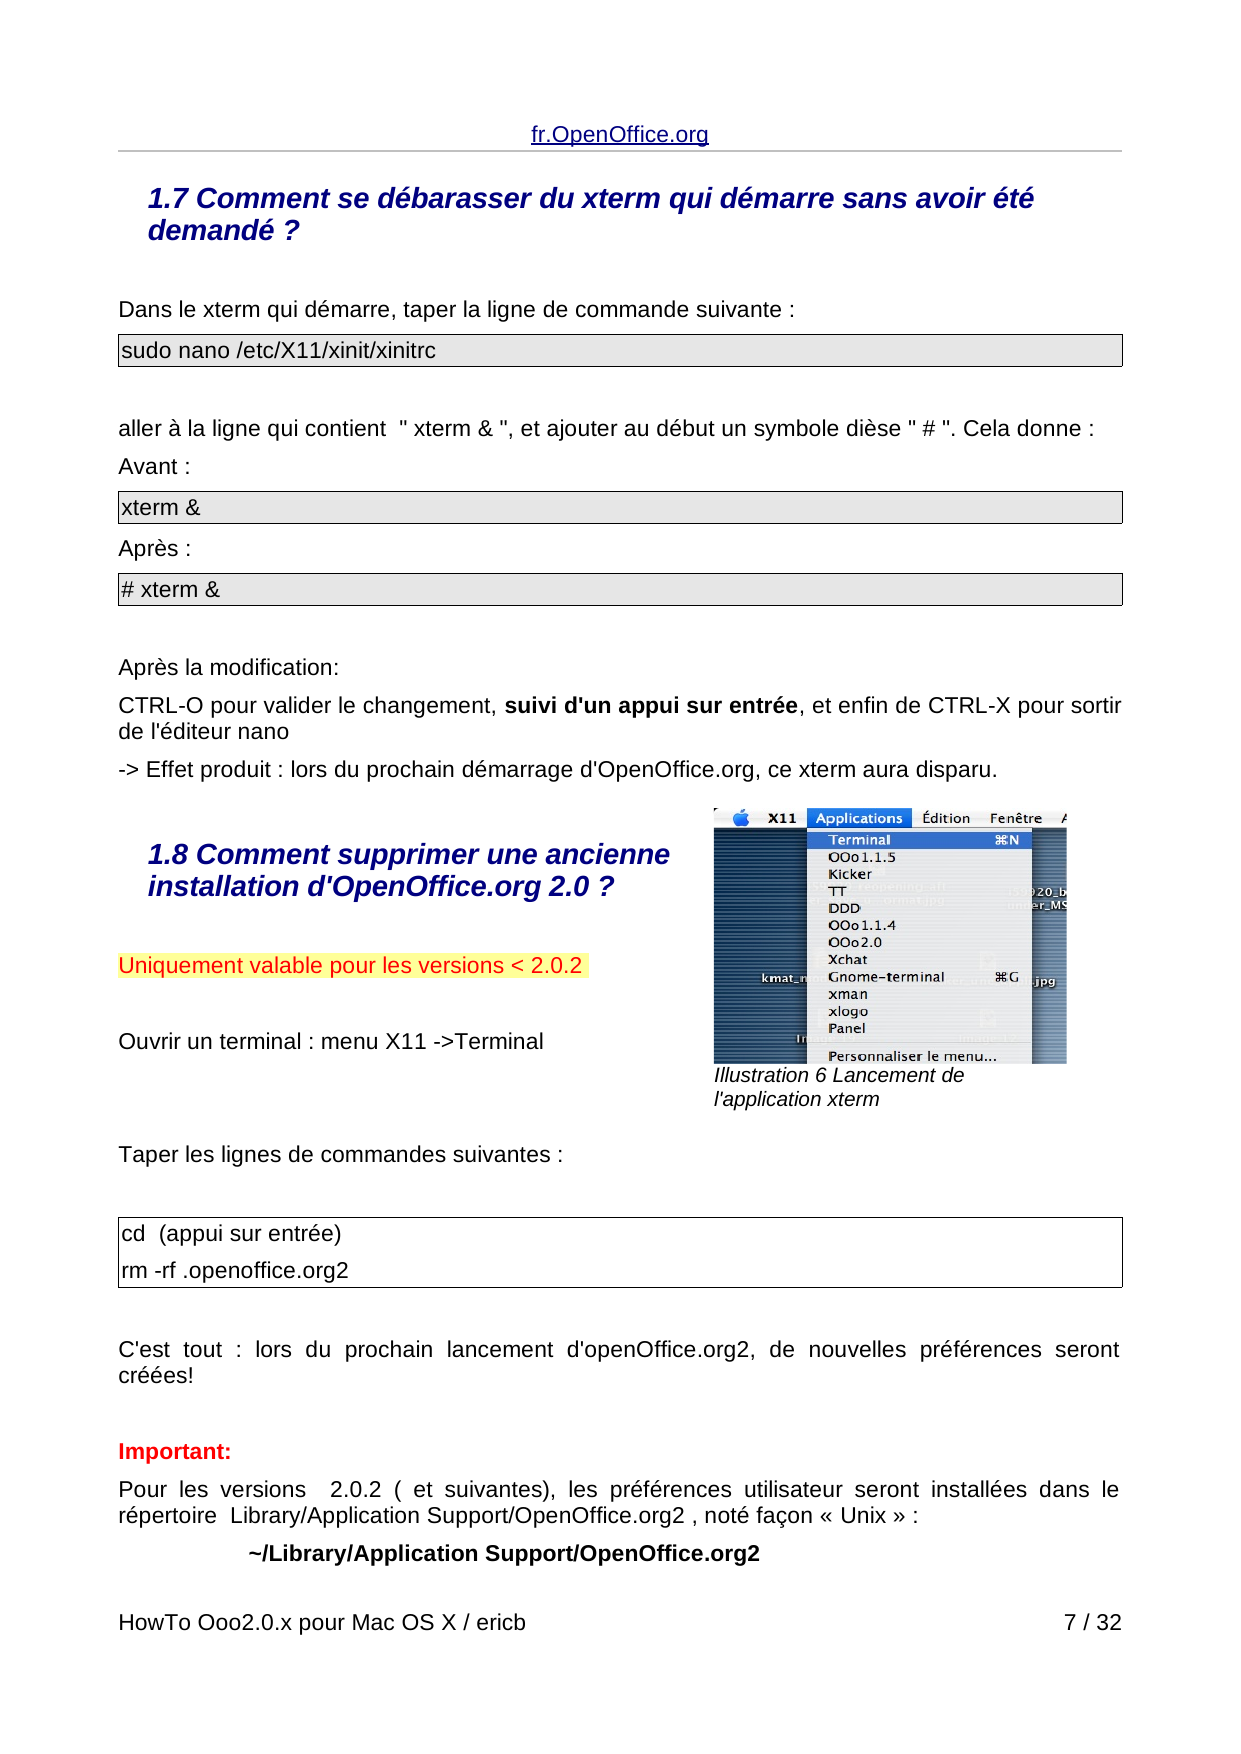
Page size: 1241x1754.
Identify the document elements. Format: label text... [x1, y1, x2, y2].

text Ouvrir un terminal : menu X11 ->Terminal [118, 1028, 713, 1054]
text xterm & [119, 492, 1122, 523]
text Pour les versions 2.0.2 ( et suivantes), les préférences utilisateur seront installées dans le répertoire Library/Application Support/OpenOffice.org2 , noté façon « Unix » : [118, 1476, 1122, 1528]
subtitle Comment supprimer une ancienne installation d'OpenOffice.org 2.0 ? [148, 838, 713, 903]
text Important: [118, 1438, 1122, 1464]
text Après la modification: [118, 654, 1122, 681]
text [1067, 1028, 1122, 1054]
text CTRL-O pour valider le changement, suivi d'un appui sur entrée, et enfin de CTRL-X pour sortir de l'éditeur nano [118, 692, 1122, 744]
text Taper les lignes de commandes suivantes : [118, 1141, 1122, 1167]
text sudo nano /etc/X11/xinit/xinitrc [119, 335, 1122, 366]
text aller à la ligne qui contient " xterm & ", et ajouter au début un symbole dièse " # ". Cela donne : [118, 416, 1122, 442]
subtitle [1067, 838, 1122, 903]
text # xterm & [119, 574, 1122, 605]
text ~/Library/Application Support/OpenOffice.org2 [118, 1540, 1122, 1566]
subtitle Comment se débarasser du xterm qui démarre sans avoir été demandé ? [148, 182, 1122, 247]
text cd (appui sur entrée) [119, 1218, 1122, 1246]
text [1067, 952, 1122, 978]
text -> Effet produit : lors du prochain démarrage d'OpenOffice.org, ce xterm aura disparu. [118, 756, 1122, 782]
text Illustration 6 Lancement de l'application xterm [714, 1064, 1067, 1111]
picture [713, 808, 1067, 1064]
text rm -rf .openoffice.org2 [119, 1255, 1122, 1287]
text Après : [118, 535, 1122, 561]
text Avant : [118, 453, 1122, 479]
text C'est tout : lors du prochain lancement d'openOffice.org2, de nouvelles préférences seront créées! [118, 1337, 1122, 1389]
text Uniquement valable pour les versions < 2.0.2 [118, 952, 713, 978]
text Dans le xterm qui démarre, taper la ligne de commande suivante : [118, 296, 1122, 322]
